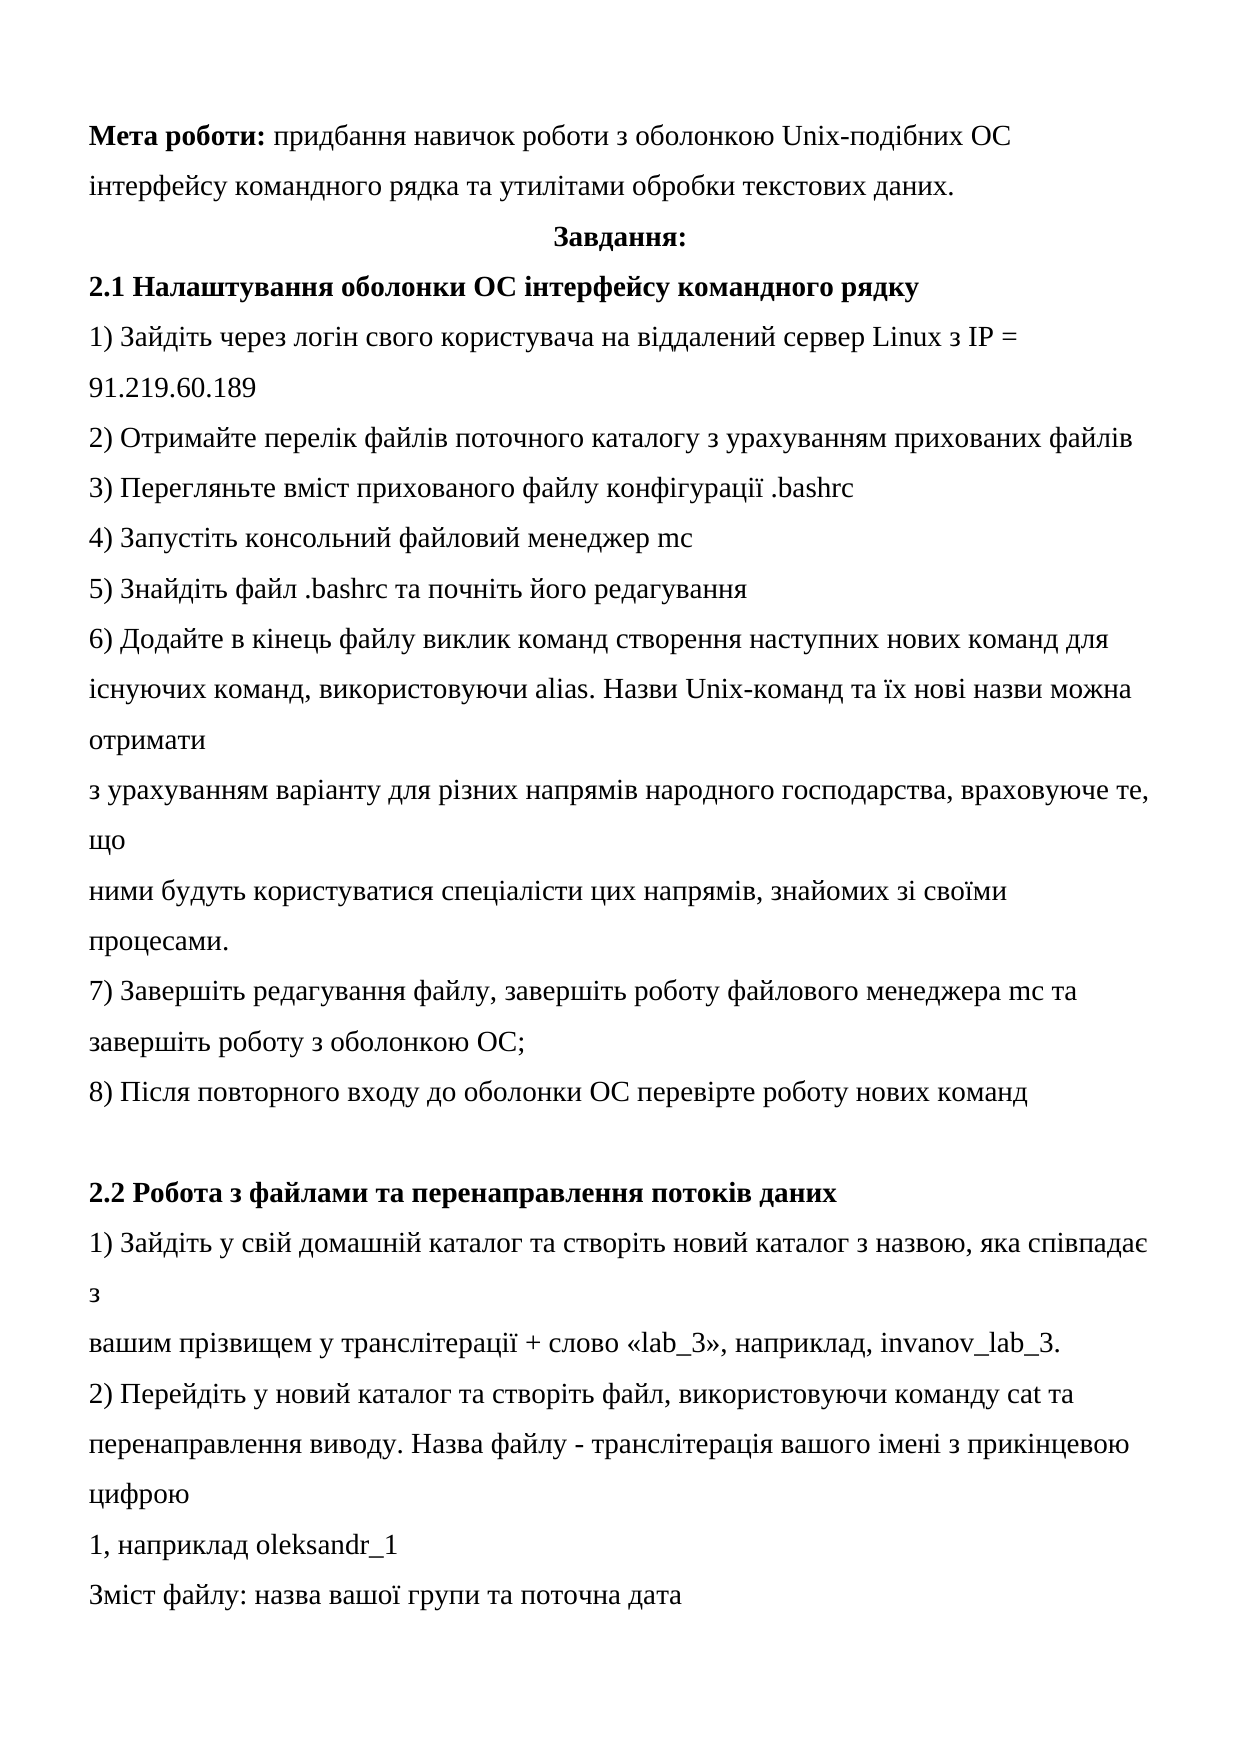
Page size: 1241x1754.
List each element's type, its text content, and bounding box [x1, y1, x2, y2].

text з урахуванням варіанту для різних напрямів народного господарства, враховуюче те, що [88, 772, 1152, 856]
text завершіть роботу з оболонкою ОС; [88, 1024, 1152, 1057]
text 4) Запустіть консольний файловий менеджер mc [88, 521, 1152, 554]
text 1) Зайдіть у свій домашній каталог та створіть новий каталог з назвою, яка співпадає з [88, 1225, 1152, 1309]
text перенаправлення виводу. Назва файлу - транслітерація вашого імені з прикінцевою цифрою [88, 1426, 1152, 1510]
text існуючих команд, використовуючи alias. Назви Unix-команд та їх нові назви можна отримати [88, 672, 1152, 755]
text 3) Перегляньте вміст прихованого файлу конфігурації .bashrc [88, 470, 1152, 504]
text 5) Знайдіть файл .bashrc та почніть його редагування [88, 571, 1152, 604]
text ними будуть користуватися спеціалісти цих напрямів, знайомих зі своїми процесами. [88, 873, 1152, 957]
text 1) Зайдіть через логін свого користувача на віддалений сервер Linux з IP = [88, 319, 1152, 353]
text 2.2 Робота з файлами та перенаправлення потоків даних [88, 1175, 1152, 1208]
text 2) Перейдіть у новий каталог та створіть файл, використовуючи команду cat та [88, 1376, 1152, 1409]
text Зміст файлу: назва вашої групи та поточна дата [88, 1577, 1152, 1611]
text 8) Після повторного входу до оболонки ОС перевірте роботу нових команд [88, 1074, 1152, 1108]
text 1, наприклад oleksandr_1 [88, 1527, 1152, 1560]
text Мета роботи: придбання навичок роботи з оболонкою Unix-подібних ОС інтерфейсу командного рядка та утилітами обробки текстових даних. [88, 118, 1152, 202]
text вашим прізвищем у транслітерації + слово «lab_3», наприклад, invanov_lab_3. [88, 1326, 1152, 1359]
text 91.219.60.189 [88, 370, 1152, 403]
text 2) Отримайте перелік файлів поточного каталогу з урахуванням прихованих файлів [88, 420, 1152, 453]
text Завдання: [88, 219, 1152, 252]
text 7) Завершіть редагування файлу, завершіть роботу файлового менеджера mc та [88, 973, 1152, 1007]
text 2.1 Налаштування оболонки ОС інтерфейсу командного рядку [88, 269, 1152, 303]
text 6) Додайте в кінець файлу виклик команд створення наступних нових команд для [88, 621, 1152, 655]
